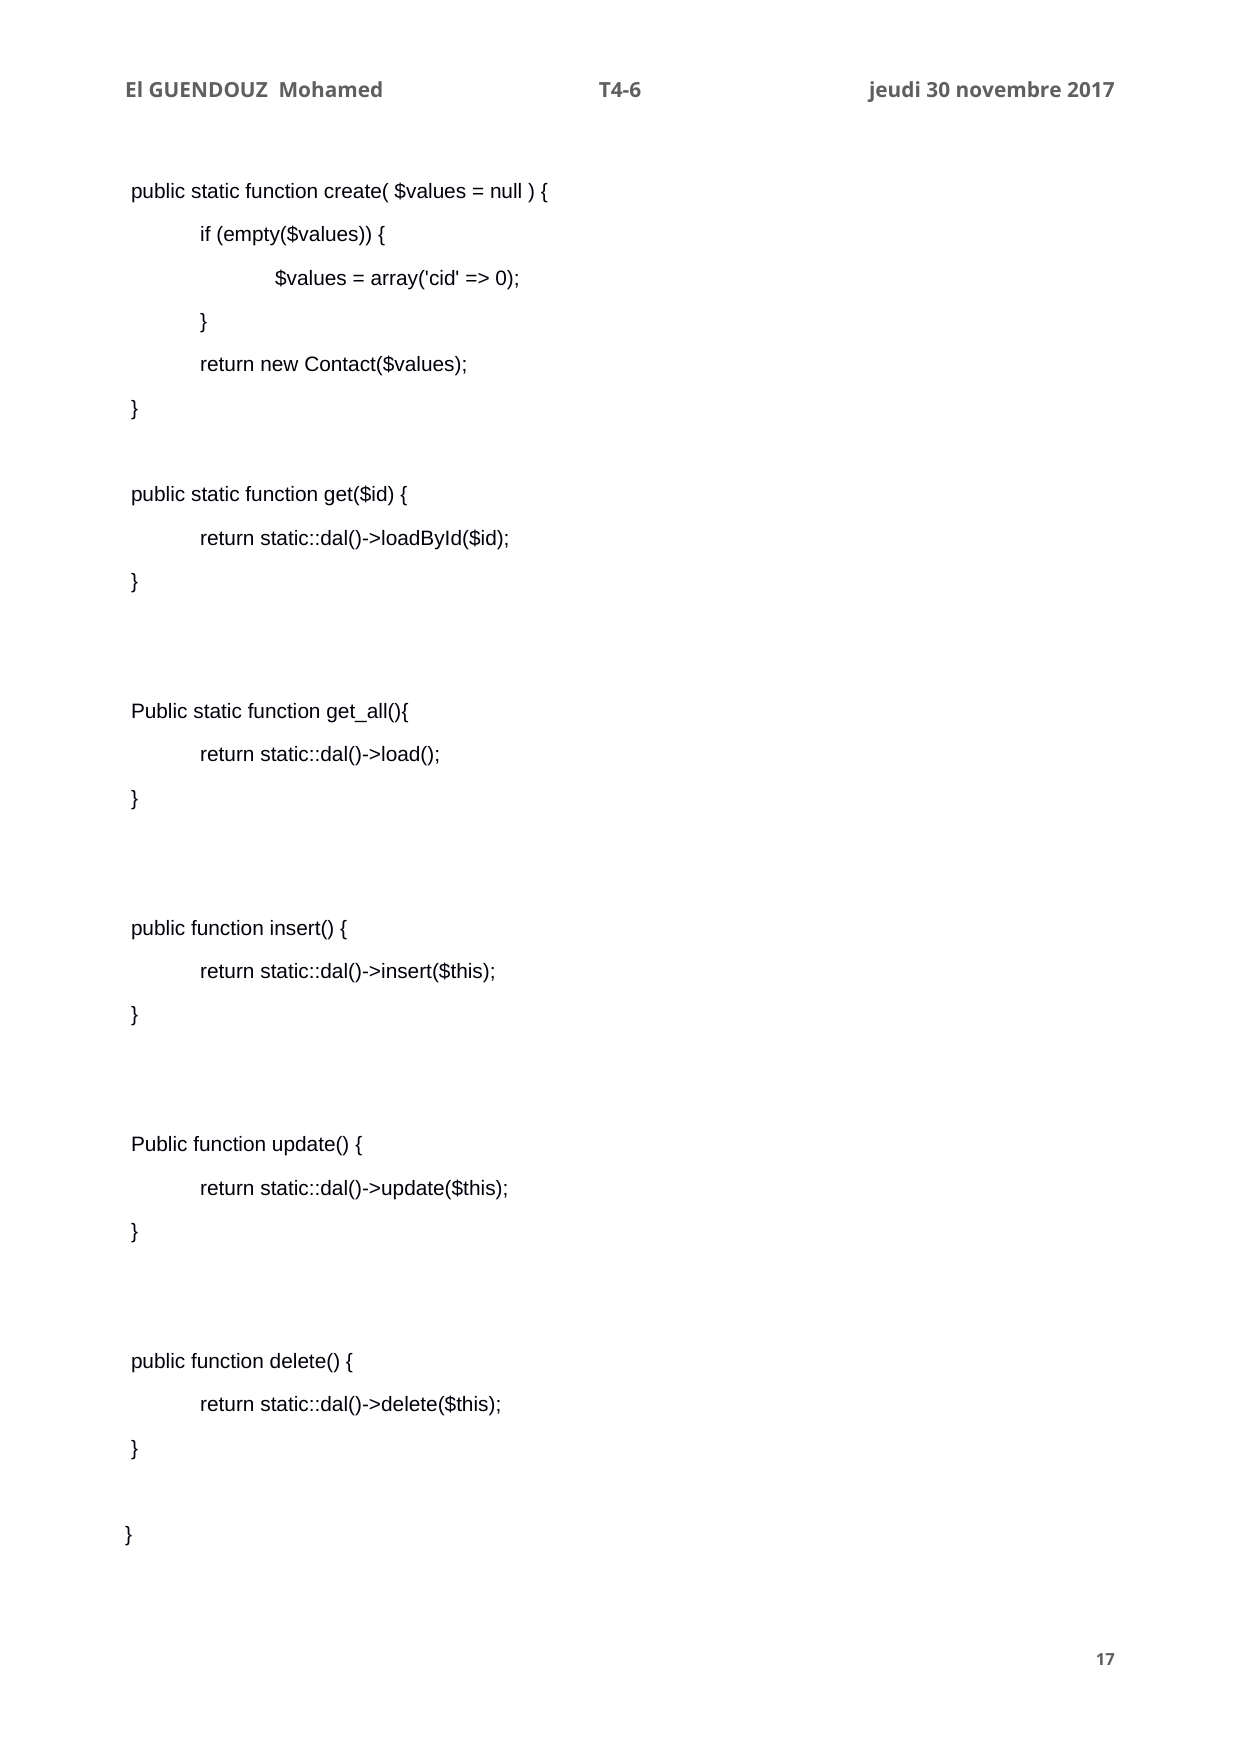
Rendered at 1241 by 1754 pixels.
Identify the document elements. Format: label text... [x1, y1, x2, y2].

text $values = array('cid' => 0); [125, 265, 1115, 289]
text public function delete() { [125, 1349, 1115, 1373]
text if (empty($values)) { [125, 222, 1115, 246]
text return static::dal()->update($this); [125, 1175, 1115, 1199]
text } [125, 309, 1115, 333]
text return static::dal()->delete($this); [125, 1392, 1115, 1416]
text Public function update() { [125, 1132, 1115, 1156]
text public function insert() { [125, 915, 1115, 939]
text } [125, 1002, 1115, 1026]
text public static function create( $values = null ) { [125, 179, 1115, 203]
text } [125, 569, 1115, 593]
text public static function get($id) { [125, 482, 1115, 506]
text } [125, 1522, 1115, 1546]
text } [125, 785, 1115, 809]
text Public static function get_all(){ [125, 699, 1115, 723]
text return static::dal()->loadById($id); [125, 525, 1115, 549]
text } [125, 1435, 1115, 1459]
text return static::dal()->insert($this); [125, 959, 1115, 983]
text } [125, 395, 1115, 419]
text } [125, 1219, 1115, 1243]
text return static::dal()->load(); [125, 742, 1115, 766]
text return new Contact($values); [125, 352, 1115, 376]
